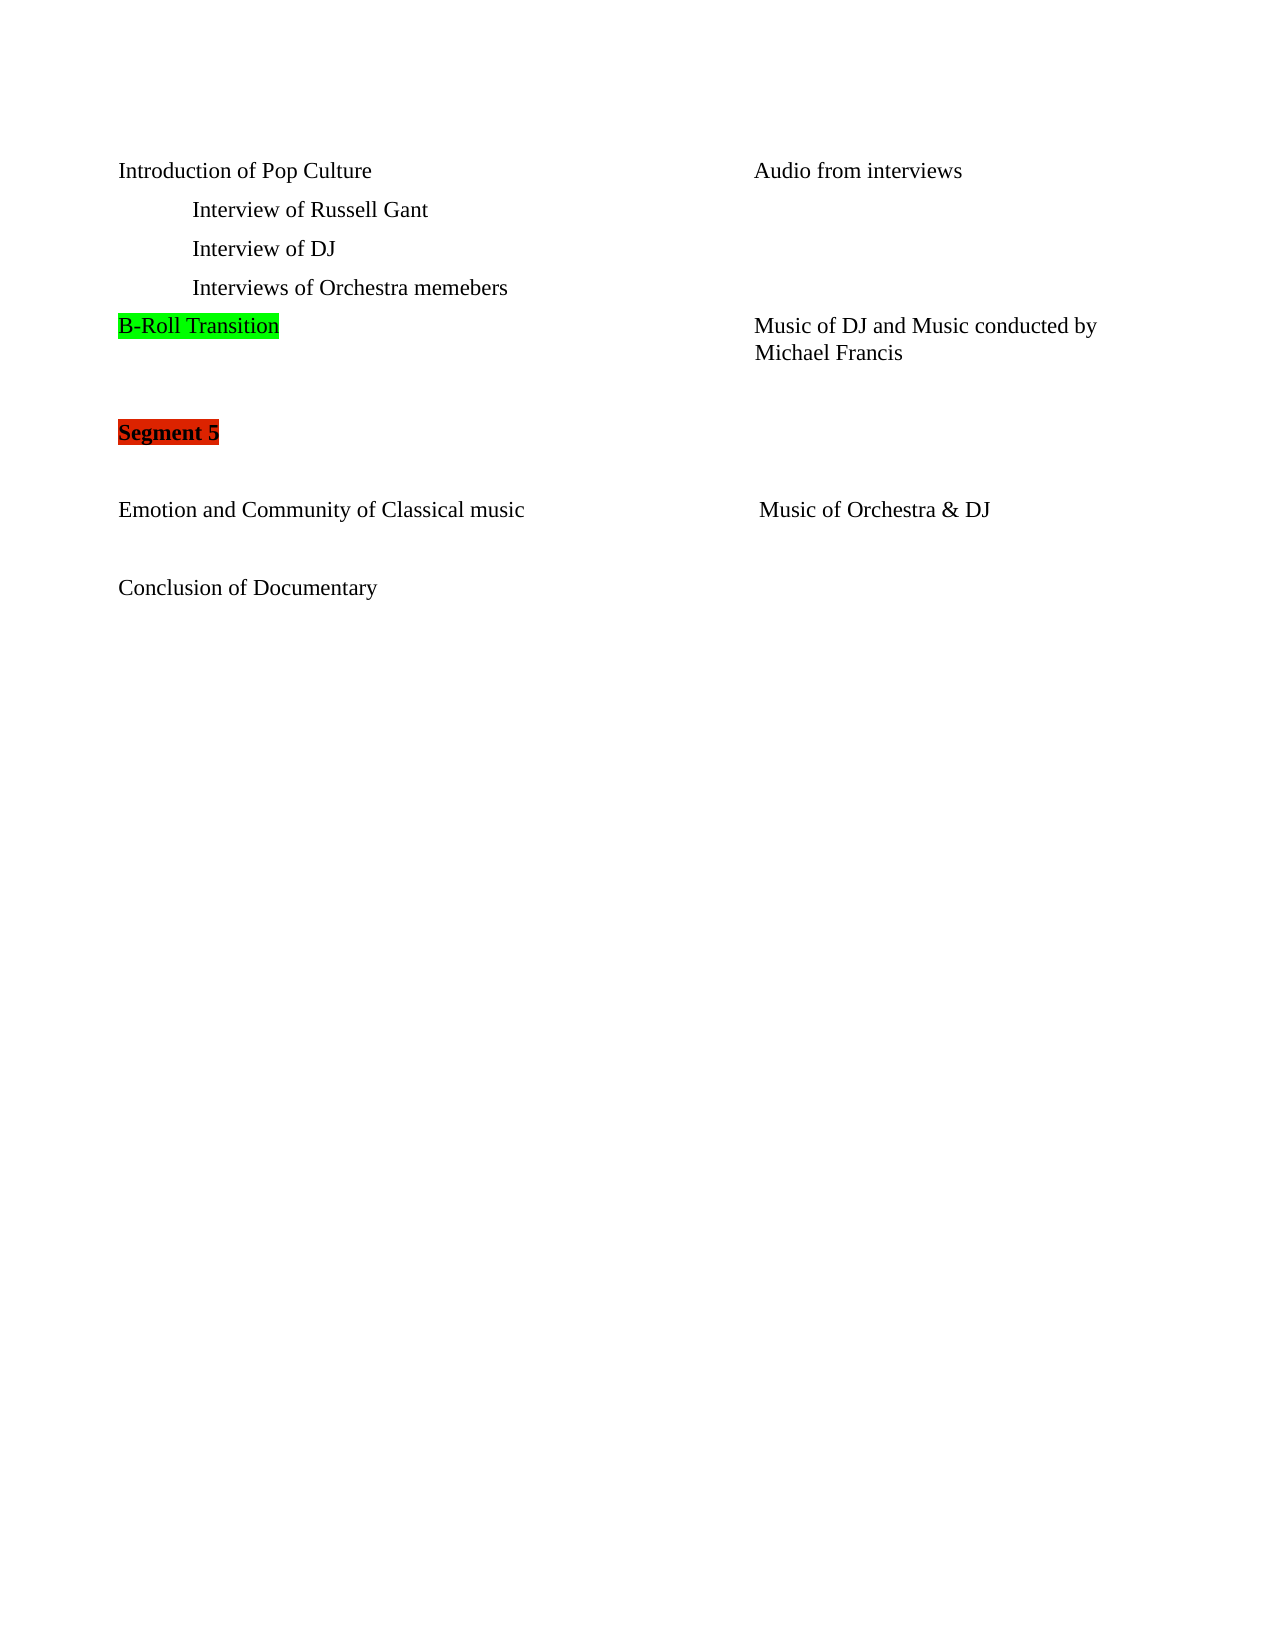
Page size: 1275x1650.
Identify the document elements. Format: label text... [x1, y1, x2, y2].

text Emotion and Community of Classical music Music of Orchestra & DJ [118, 497, 1157, 523]
text Interview of DJ [118, 235, 1157, 261]
text Introduction of Pop Culture Audio from interviews [118, 157, 1157, 183]
text Segment 5 [118, 419, 1157, 445]
text Interview of Russell Gant [118, 196, 1157, 222]
text Interviews of Orchestra memebers [118, 273, 1157, 300]
text Conclusion of Documentary [118, 574, 1157, 601]
text B-Roll Transition Music of DJ and Music conducted by Michael Francis [118, 312, 1157, 365]
